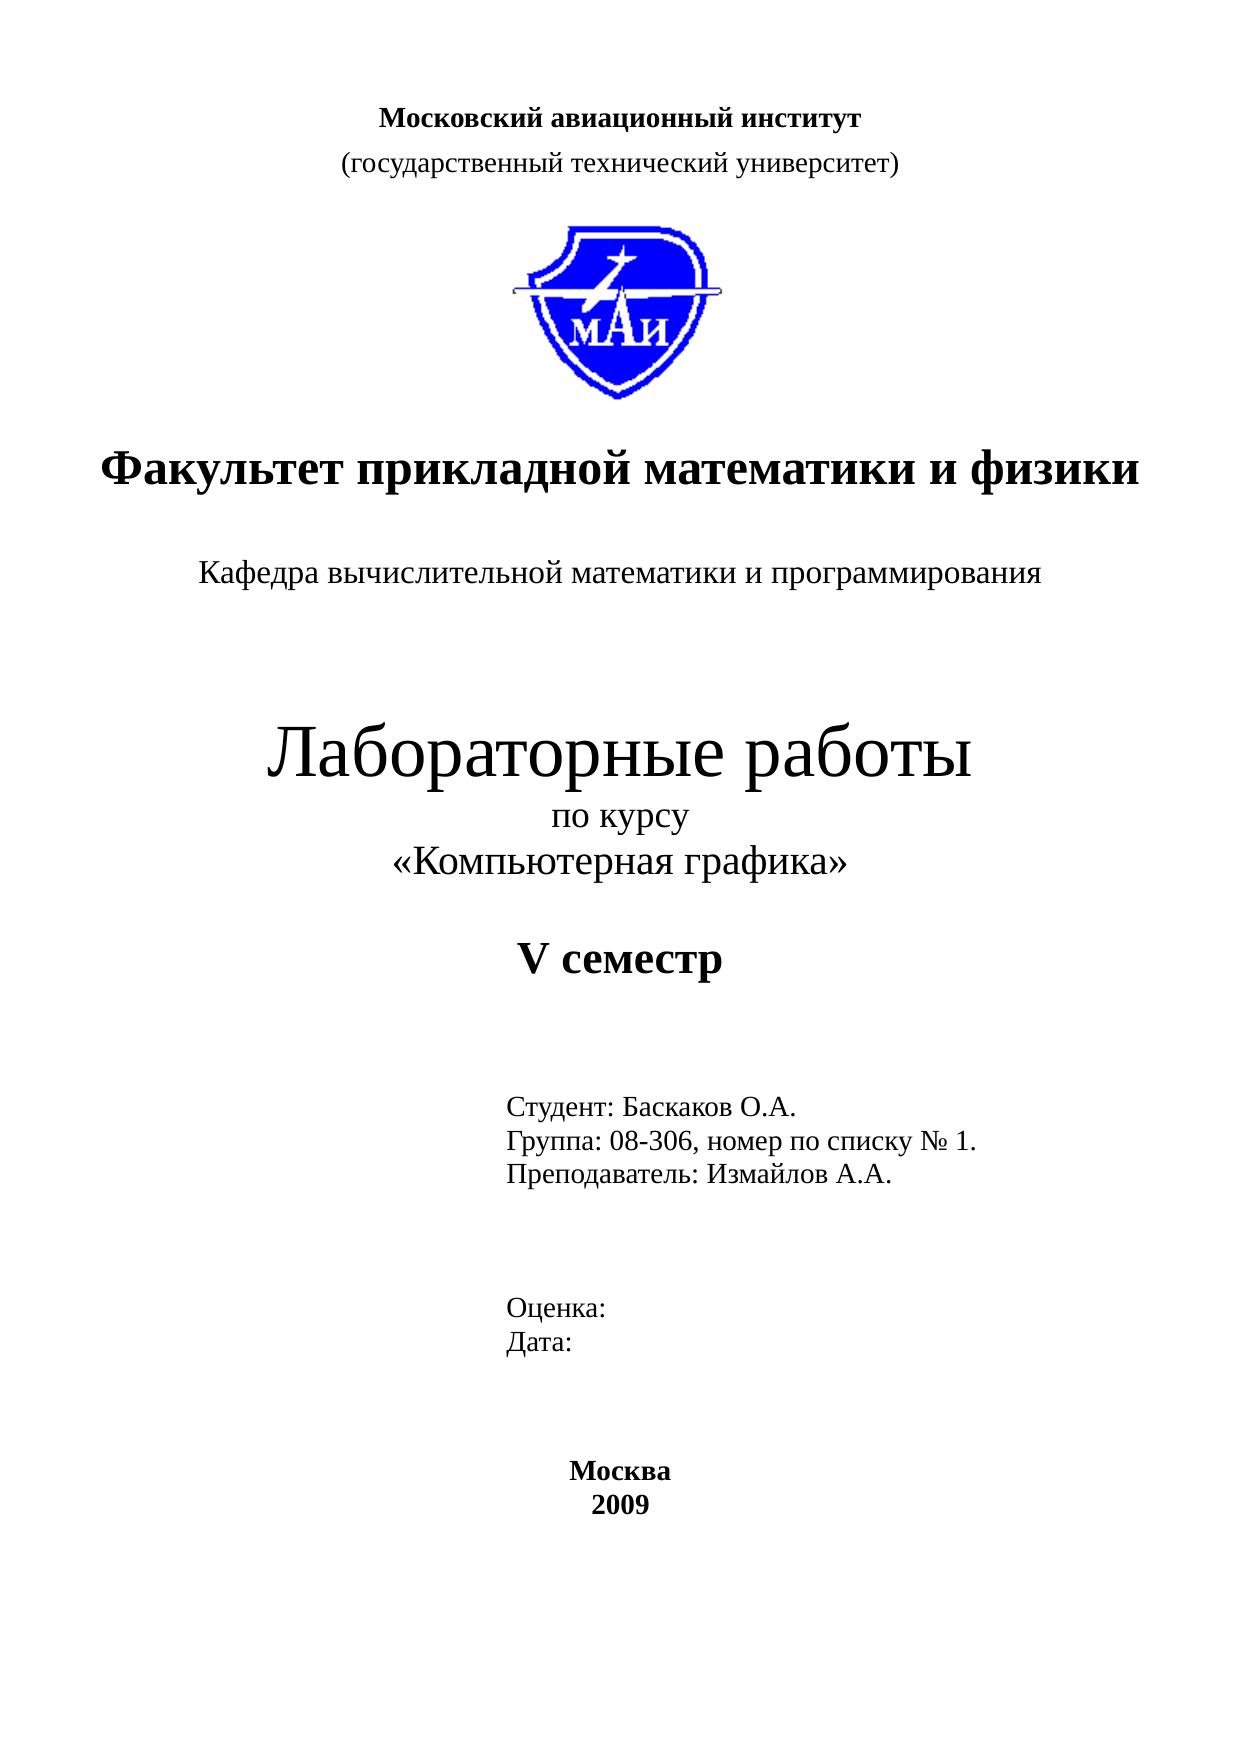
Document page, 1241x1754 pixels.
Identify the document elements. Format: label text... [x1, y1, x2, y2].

text Оценка: [75, 1290, 1165, 1324]
text Группа: 08-306, номер по списку № 1. [75, 1123, 1165, 1156]
text Лабораторные работы [75, 706, 1165, 792]
text V семестр [75, 931, 1165, 984]
text Факультет прикладной математики и физики [75, 437, 1165, 495]
text (государственный технический университет) [75, 145, 1165, 178]
text Дата: [75, 1324, 1165, 1357]
text 2009 [75, 1487, 1165, 1520]
text «Компьютерная графика» [75, 835, 1165, 883]
text Кафедра вычислительной математики и программирования [75, 552, 1165, 591]
text Москва [75, 1453, 1165, 1487]
text Преподаватель: Измайлов А.А. [75, 1156, 1165, 1190]
text по курсу [75, 792, 1165, 835]
picture [499, 206, 741, 409]
subtitle Московский авиационный институт [75, 100, 1165, 133]
text Студент: Баскаков О.А. [75, 1089, 1165, 1123]
